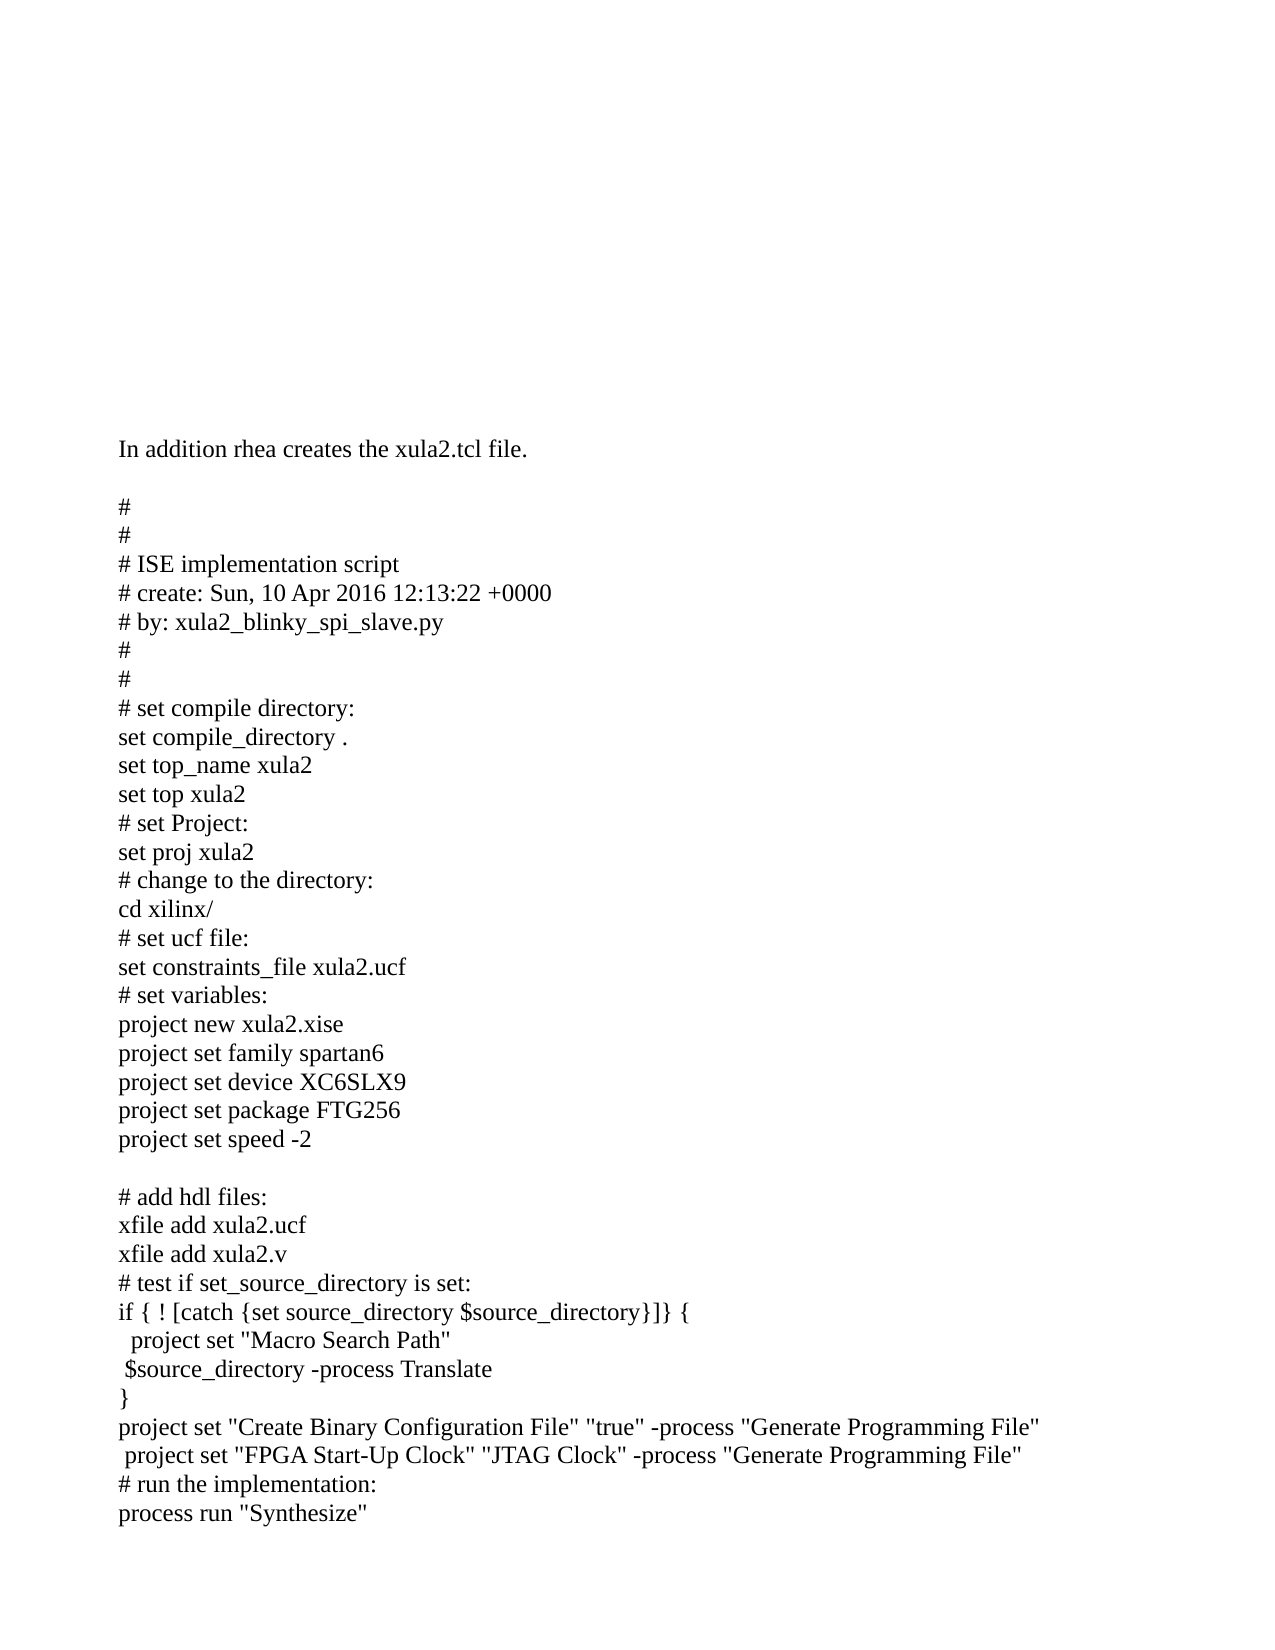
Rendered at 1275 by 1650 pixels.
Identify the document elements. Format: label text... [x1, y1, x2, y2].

text # [118, 636, 1157, 664]
text # set compile directory: [118, 693, 1157, 722]
text project set device XC6SLX9 [118, 1067, 1157, 1096]
text set top xula2 [118, 779, 1157, 808]
text } [118, 1383, 1157, 1412]
text project new xula2.xise [118, 1009, 1157, 1038]
text In addition rhea creates the xula2.tcl file. [118, 434, 1157, 463]
text set compile_directory . [118, 722, 1157, 751]
text # [118, 492, 1157, 521]
text xfile add xula2.v [118, 1239, 1157, 1268]
text set constraints_file xula2.ucf [118, 952, 1157, 981]
text project set package FTG256 [118, 1096, 1157, 1124]
text # change to the directory: [118, 866, 1157, 894]
text # ISE implementation script [118, 549, 1157, 578]
text # [118, 664, 1157, 693]
text set top_name xula2 [118, 751, 1157, 779]
text project set "FPGA Start-Up Clock" "JTAG Clock" -process "Generate Programming File" [118, 1441, 1157, 1469]
text if { ! [catch {set source_directory $source_directory}]} { [118, 1297, 1157, 1326]
text xfile add xula2.ucf [118, 1211, 1157, 1239]
text # set ucf file: [118, 923, 1157, 952]
text project set speed -2 [118, 1124, 1157, 1153]
text # create: Sun, 10 Apr 2016 12:13:22 +0000 [118, 578, 1157, 607]
text # by: xula2_blinky_spi_slave.py [118, 607, 1157, 636]
text $source_directory -process Translate [118, 1354, 1157, 1383]
text # run the implementation: [118, 1469, 1157, 1498]
text project set "Macro Search Path" [118, 1326, 1157, 1354]
text process run "Synthesize" [118, 1498, 1157, 1527]
text # test if set_source_directory is set: [118, 1268, 1157, 1297]
text project set family spartan6 [118, 1038, 1157, 1067]
text # set variables: [118, 981, 1157, 1009]
text project set "Create Binary Configuration File" "true" -process "Generate Programming File" [118, 1412, 1157, 1441]
text # set Project: [118, 808, 1157, 837]
text # add hdl files: [118, 1182, 1157, 1211]
text # [118, 521, 1157, 549]
text cd xilinx/ [118, 894, 1157, 923]
text set proj xula2 [118, 837, 1157, 866]
